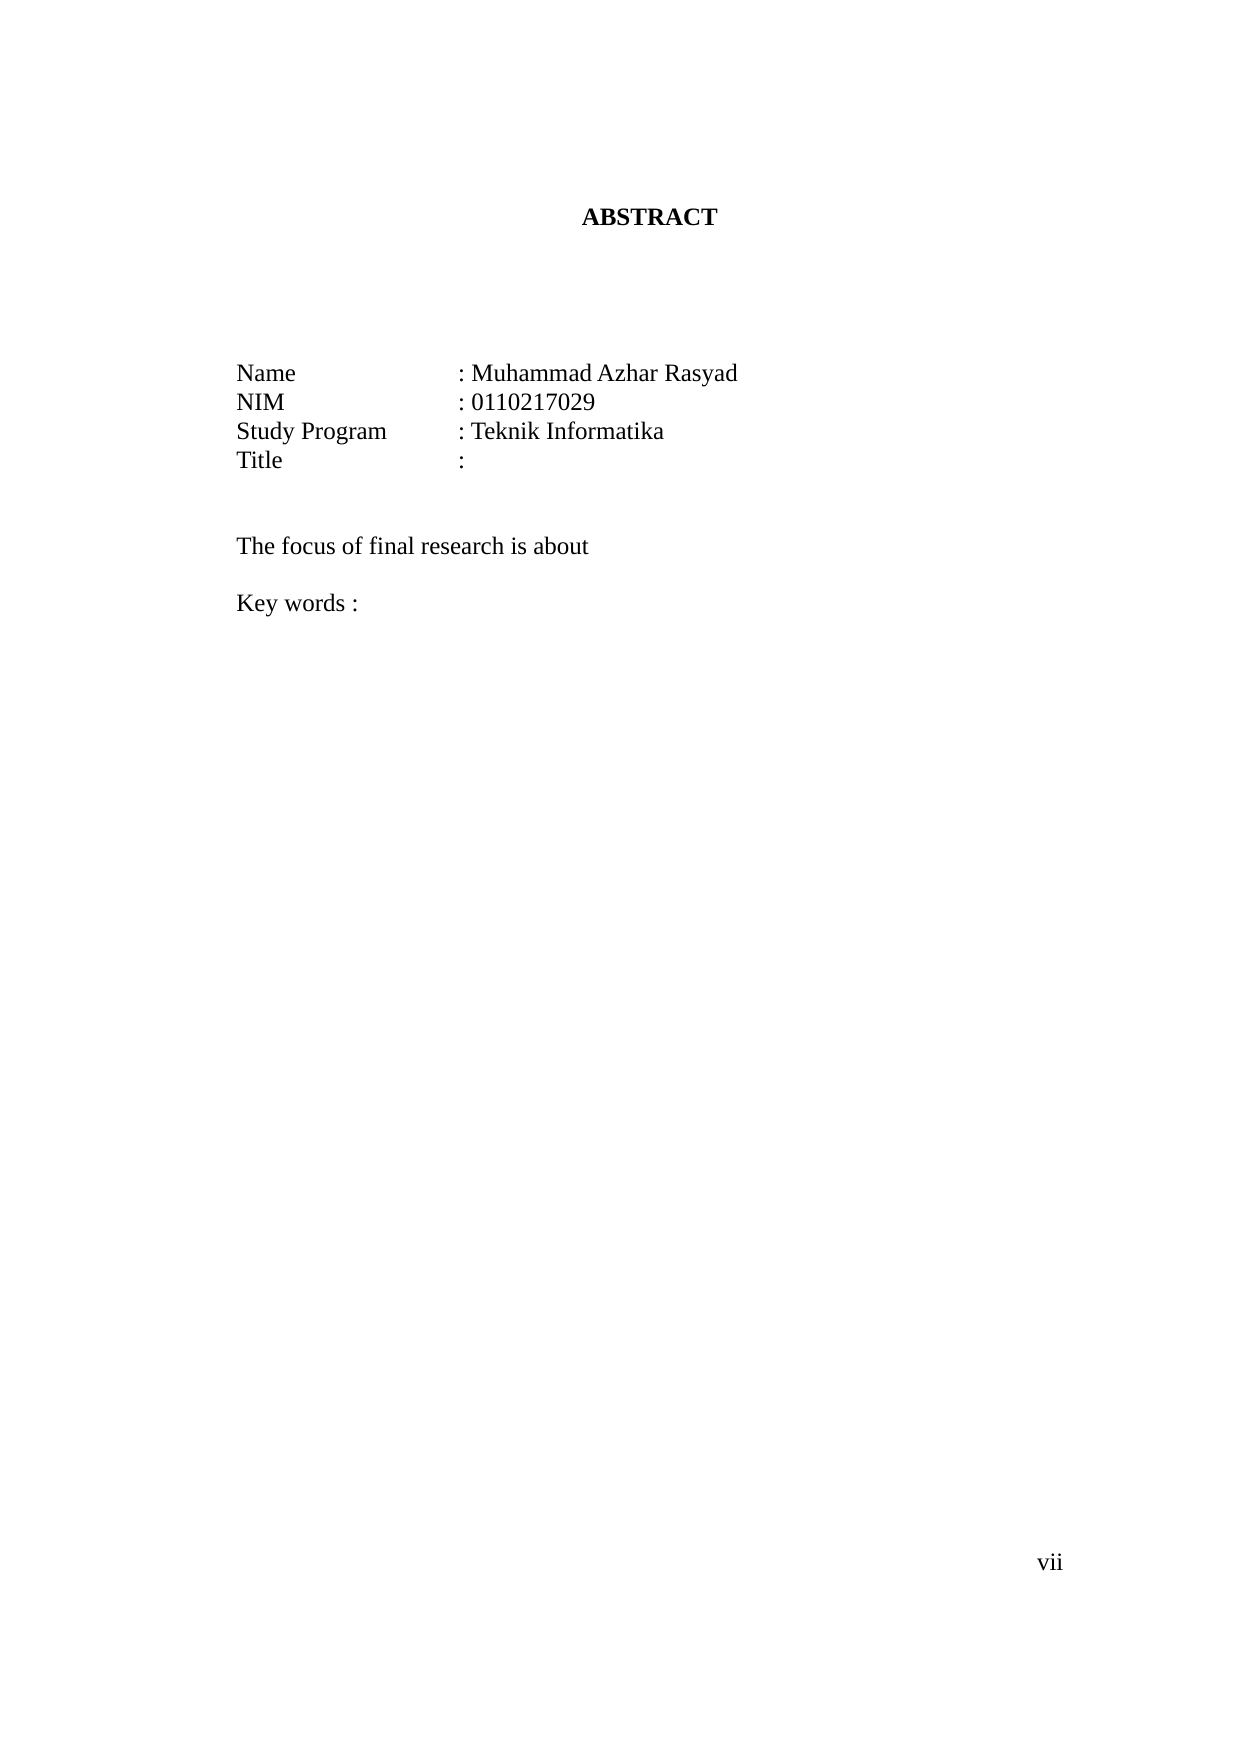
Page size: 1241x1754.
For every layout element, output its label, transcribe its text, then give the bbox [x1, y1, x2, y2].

subtitle ABSTRACT [236, 202, 1063, 231]
text Key words : [236, 588, 1063, 617]
text Title : [236, 445, 1063, 473]
text Name : Muhammad Azhar Rasyad [236, 358, 1063, 387]
text The focus of final research is about [236, 531, 1063, 560]
text Study Program : Teknik Informatika [236, 416, 1063, 445]
text NIM : 0110217029 [236, 387, 1063, 416]
